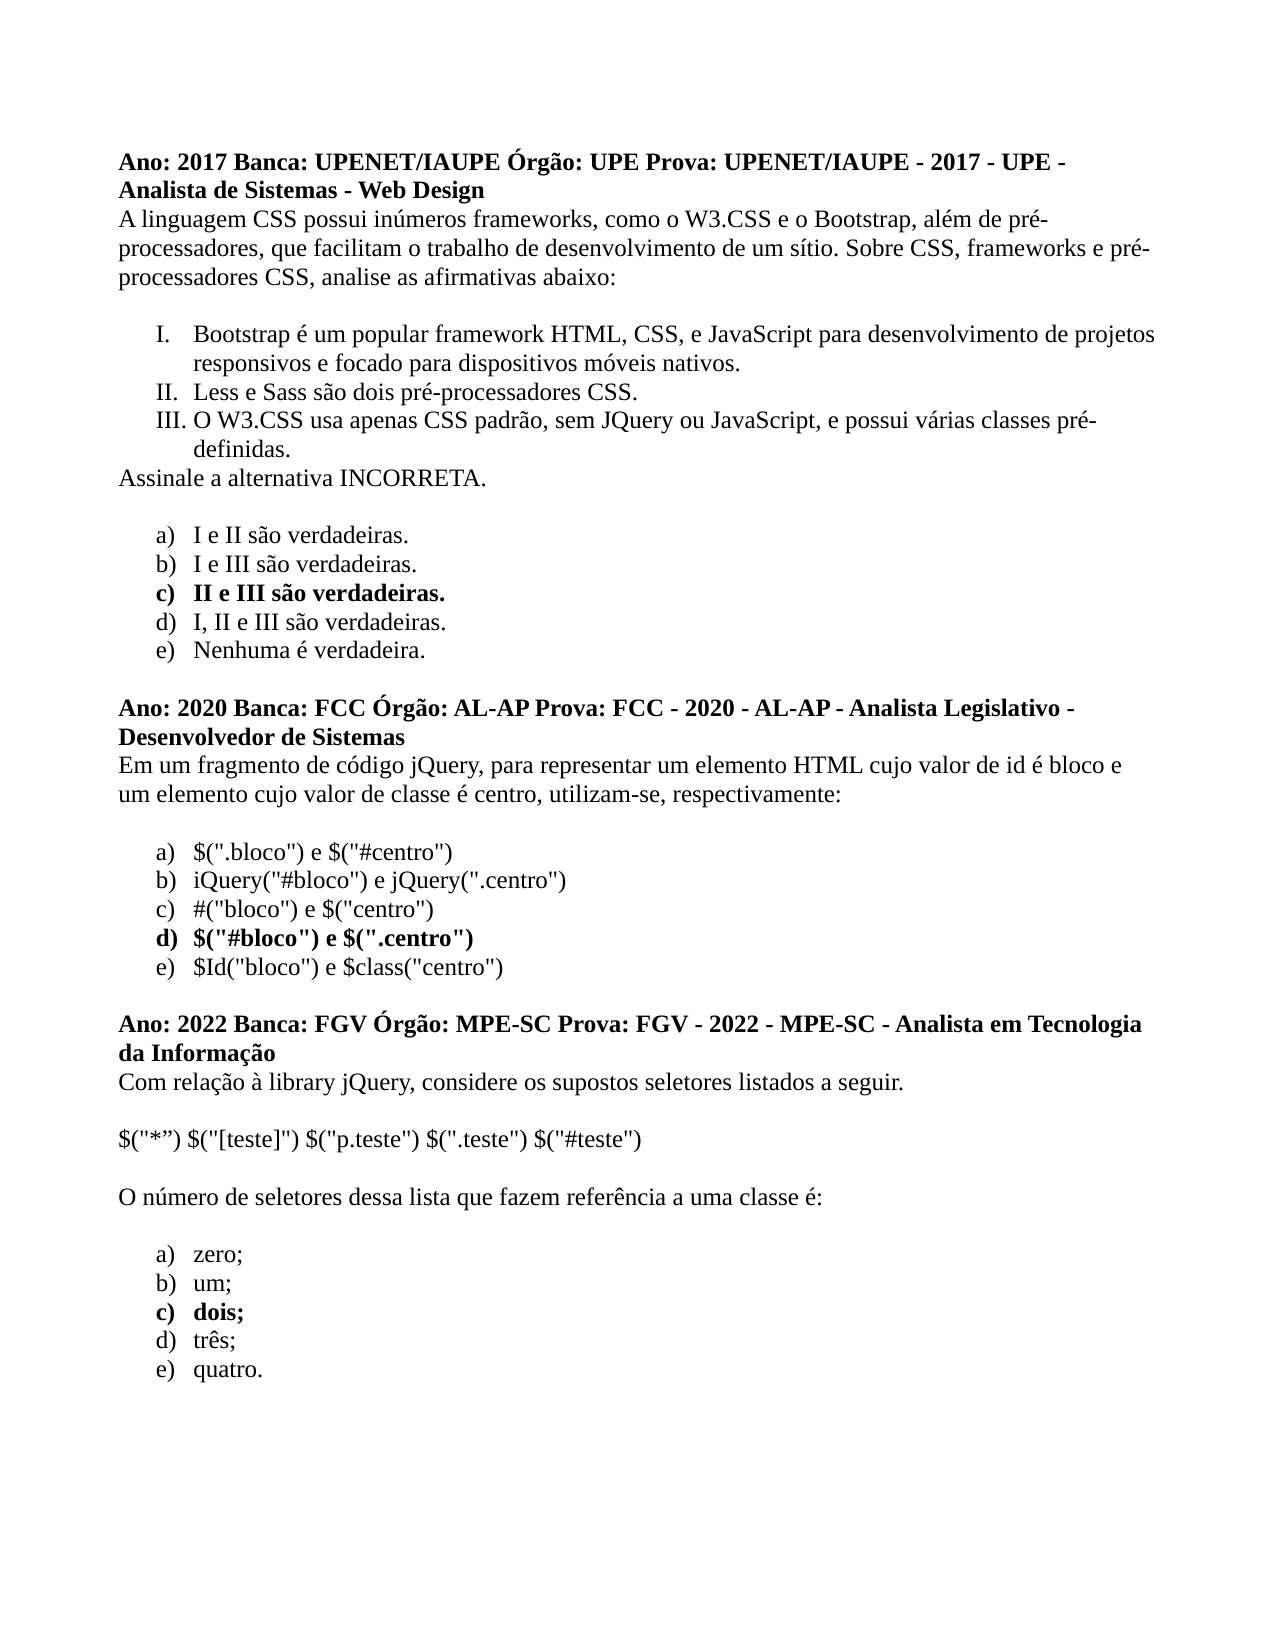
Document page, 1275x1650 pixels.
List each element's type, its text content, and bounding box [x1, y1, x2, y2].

list #("bloco") e $("centro") [156, 894, 1157, 923]
list Nenhuma é verdadeira. [156, 636, 1157, 664]
list quatro. [156, 1354, 1157, 1383]
list II e III são verdadeiras. [156, 578, 1157, 607]
text O número de seletores dessa lista que fazem referência a uma classe é: [118, 1182, 1157, 1211]
list I, II e III são verdadeiras. [156, 607, 1157, 636]
list Bootstrap é um popular framework HTML, CSS, e JavaScript para desenvolvimento de projetos responsivos e focado para dispositivos móveis nativos. [156, 319, 1157, 377]
list Less e Sass são dois pré-processadores CSS. [156, 377, 1157, 406]
list zero; [156, 1239, 1157, 1268]
text Assinale a alternativa INCORRETA. [118, 463, 1157, 492]
list O W3.CSS usa apenas CSS padrão, sem JQuery ou JavaScript, e possui várias classes pré-definidas. [156, 406, 1157, 463]
text Em um fragmento de código jQuery, para representar um elemento HTML cujo valor de id é bloco e um elemento cujo valor de classe é centro, utilizam-se, respectivamente: [118, 751, 1157, 808]
list I e III são verdadeiras. [156, 549, 1157, 578]
text Ano: 2020 Banca: FCC Órgão: AL-AP Prova: FCC - 2020 - AL-AP - Analista Legislativo - Desenvolvedor de Sistemas [118, 693, 1157, 751]
list $("#bloco") e $(".centro") [156, 923, 1157, 952]
text Ano: 2022 Banca: FGV Órgão: MPE-SC Prova: FGV - 2022 - MPE-SC - Analista em Tecnologia da Informação [118, 1009, 1157, 1067]
list iQuery("#bloco") e jQuery(".centro") [156, 866, 1157, 894]
list $Id("bloco") e $class("centro") [156, 952, 1157, 981]
list dois; [156, 1297, 1157, 1326]
list $(".bloco") e $("#centro") [156, 837, 1157, 866]
list um; [156, 1268, 1157, 1297]
list I e II são verdadeiras. [156, 521, 1157, 549]
list três; [156, 1326, 1157, 1354]
text Ano: 2017 Banca: UPENET/IAUPE Órgão: UPE Prova: UPENET/IAUPE - 2017 - UPE - Analista de Sistemas - Web Design [118, 147, 1157, 204]
text A linguagem CSS possui inúmeros frameworks, como o W3.CSS e o Bootstrap, além de pré-processadores, que facilitam o trabalho de desenvolvimento de um sítio. Sobre CSS, frameworks e pré-processadores CSS, analise as afirmativas abaixo: [118, 204, 1157, 291]
text $("*”) $("[teste]") $("p.teste") $(".teste") $("#teste") [118, 1124, 1157, 1153]
text Com relação à library jQuery, considere os supostos seletores listados a seguir. [118, 1067, 1157, 1096]
